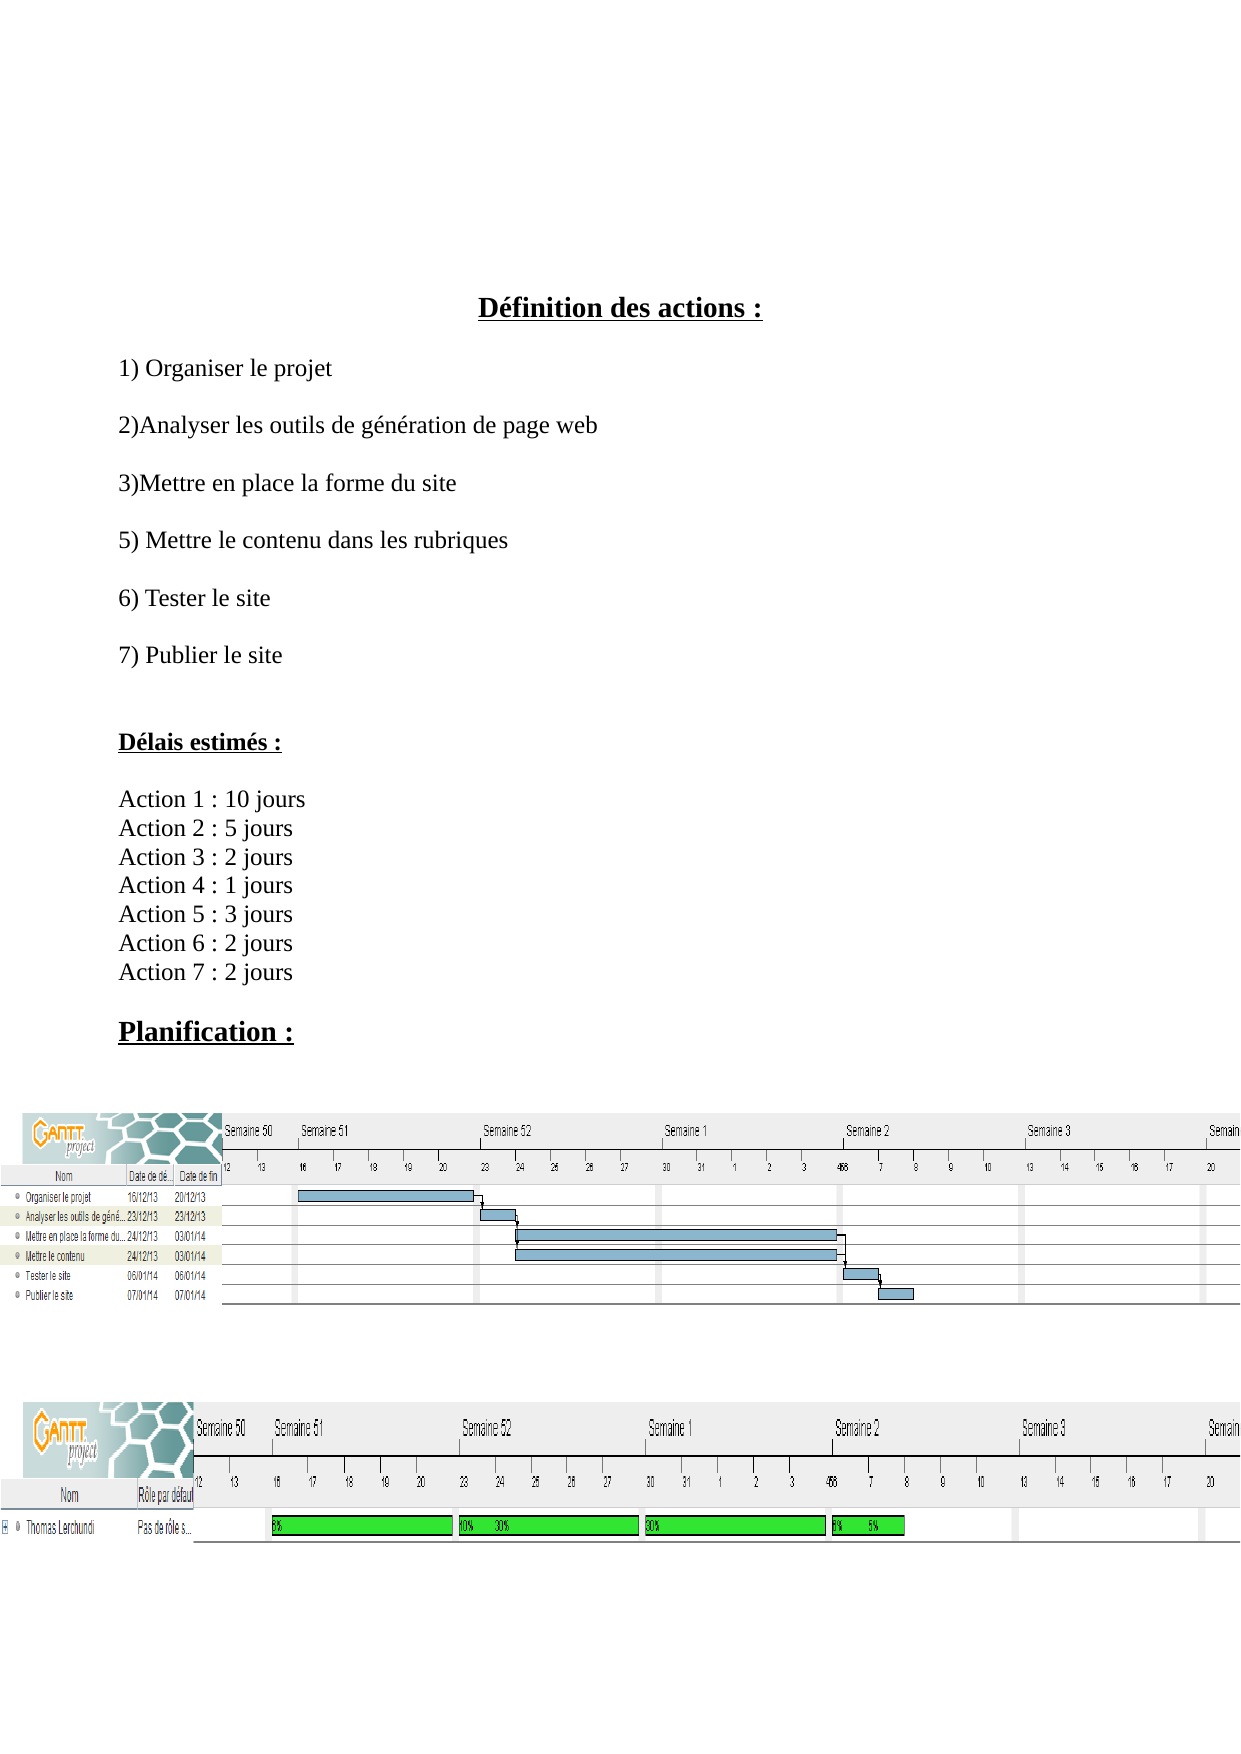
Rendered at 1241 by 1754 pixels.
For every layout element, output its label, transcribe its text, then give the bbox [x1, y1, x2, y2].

picture [0, 1326, 1241, 1543]
text Action 1 : 10 jours [118, 784, 1122, 813]
text 7) Publier le site [118, 640, 1122, 669]
text Délais estimés : [118, 727, 1122, 755]
text Action 6 : 2 jours [118, 928, 1122, 957]
text 3)Mettre en place la forme du site [118, 468, 1122, 497]
text Action 3 : 2 jours [118, 842, 1122, 870]
text 2)Analyser les outils de génération de page web [118, 410, 1122, 439]
text Action 4 : 1 jours [118, 870, 1122, 899]
text Action 2 : 5 jours [118, 813, 1122, 842]
text 6) Tester le site [118, 583, 1122, 612]
text Action 5 : 3 jours [118, 899, 1122, 928]
text 1) Organiser le projet [118, 353, 1122, 382]
text 5) Mettre le contenu dans les rubriques [118, 525, 1122, 554]
text Définition des actions : [118, 291, 1122, 324]
text Planification : [118, 1014, 1122, 1048]
text Action 7 : 2 jours [118, 957, 1122, 985]
picture [0, 1062, 1241, 1305]
